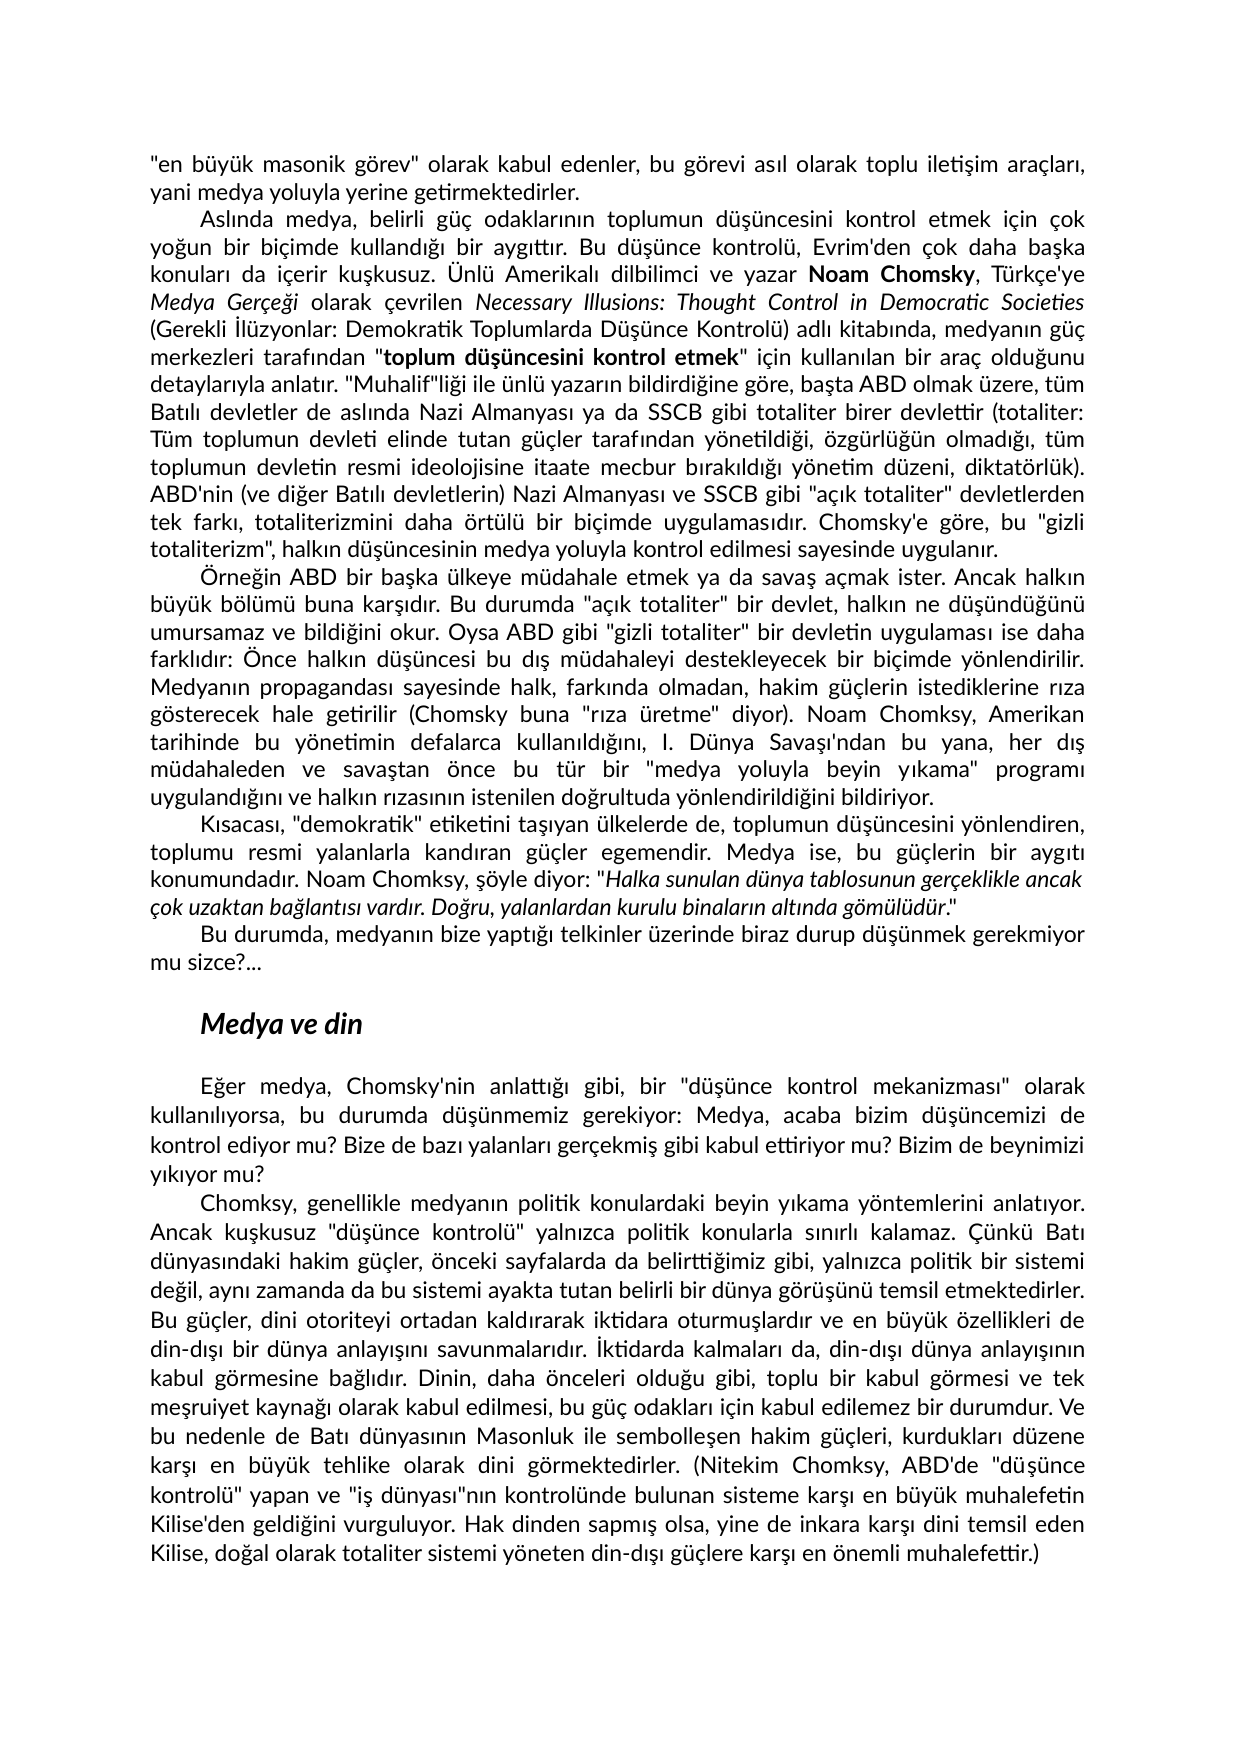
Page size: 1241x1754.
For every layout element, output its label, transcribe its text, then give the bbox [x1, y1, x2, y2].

text "en büyük masonik görev" olarak kabul edenler, bu görevi asıl olarak toplu iletişim araçları, yani medya yoluyla yerine getirmektedirler. [150, 150, 1085, 205]
text Örneğin ABD bir başka ülkeye müdahale etmek ya da savaş açmak ister. Ancak halkın büyük bölümü buna karşıdır. Bu durumda "açık totaliter" bir devlet, halkın ne düşündüğünü umursamaz ve bildiğini okur. Oysa ABD gibi "gizli totaliter" bir devletin uygulaması ise daha farklıdır: Önce halkın düşüncesi bu dış müdahaleyi destekleyecek bir biçimde yönlendirilir. Medyanın propagandası sayesinde halk, farkında olmadan, hakim güçlerin istediklerine rıza gösterecek hale getirilir (Chomsky buna "rıza üretme" diyor). Noam Chomksy, Amerikan tarihinde bu yönetimin defalarca kullanıldığını, I. Dünya Savaşı'ndan bu yana, her dış müdahaleden ve savaştan önce bu tür bir "medya yoluyla beyin yıkama" programı uygulandığını ve halkın rızasının istenilen doğrultuda yönlendirildiğini bildiriyor. [150, 562, 1085, 810]
text Bu durumda, medyanın bize yaptığı telkinler üzerinde biraz durup düşünmek gerekmiyor mu sizce?... [150, 920, 1085, 975]
text Medya ve din [150, 1005, 1085, 1040]
text Chomksy, genellikle medyanın politik konulardaki beyin yıkama yöntemlerini anlatıyor. Ancak kuşkusuz "düşünce kontrolü" yalnızca politik konularla sınırlı kalamaz. Çünkü Batı dünyasındaki hakim güçler, önceki sayfalarda da belirttiğimiz gibi, yalnızca politik bir sistemi değil, aynı zamanda da bu sistemi ayakta tutan belirli bir dünya görüşünü temsil etmektedirler. Bu güçler, dini otoriteyi ortadan kaldırarak iktidara oturmuşlardır ve en büyük özellikleri de din-dışı bir dünya anlayışını savunmalarıdır. İktidarda kalmaları da, din-dışı dünya anlayışının kabul görmesine bağlıdır. Dinin, daha önceleri olduğu gibi, toplu bir kabul görmesi ve tek meşruiyet kaynağı olarak kabul edilmesi, bu güç odakları için kabul edilemez bir durumdur. Ve bu nedenle de Batı dünyasının Masonluk ile sembolleşen hakim güçleri, kurdukları düzene karşı en büyük tehlike olarak dini görmektedirler. (Nitekim Chomksy, ABD'de "düşünce kontrolü" yapan ve "iş dünyası"nın kontrolünde bulunan sisteme karşı en büyük muhalefetin Kilise'den geldiğini vurguluyor. Hak dinden sapmış olsa, yine de inkara karşı dini temsil eden Kilise, doğal olarak totaliter sistemi yöneten din-dışı güçlere karşı en önemli muhalefettir.) [150, 1187, 1085, 1566]
text Kısacası, "demokratik" etiketini taşıyan ülkelerde de, toplumun düşüncesini yönlendiren, toplumu resmi yalanlarla kandıran güçler egemendir. Medya ise, bu güçlerin bir aygıtı konumundadır. Noam Chomksy, şöyle diyor: "Halka sunulan dünya tablosunun gerçeklikle ancak çok uzaktan bağlantısı vardır. Doğru, yalanlardan kurulu binaların altında gömülüdür." [150, 810, 1085, 920]
text Aslında medya, belirli güç odaklarının toplumun düşüncesini kontrol etmek için çok yoğun bir biçimde kullandığı bir aygıttır. Bu düşünce kontrolü, Evrim'den çok daha başka konuları da içerir kuşkusuz. Ünlü Amerikalı dilbilimci ve yazar Noam Chomsky, Türkçe'ye Medya Gerçeği olarak çevrilen Necessary Illusions: Thought Control in Democratic Societies (Gerekli İlüzyonlar: Demokratik Toplumlarda Düşünce Kontrolü) adlı kitabında, medyanın güç merkezleri tarafından "toplum düşüncesini kontrol etmek" için kullanılan bir araç olduğunu detaylarıyla anlatır. "Muhalif"liği ile ünlü yazarın bildirdiğine göre, başta ABD olmak üzere, tüm Batılı devletler de aslında Nazi Almanyası ya da SSCB gibi totaliter birer devlettir (totaliter: Tüm toplumun devleti elinde tutan güçler tarafından yönetildiği, özgürlüğün olmadığı, tüm toplumun devletin resmi ideolojisine itaate mecbur bırakıldığı yönetim düzeni, diktatörlük). ABD'nin (ve diğer Batılı devletlerin) Nazi Almanyası ve SSCB gibi "açık totaliter" devletlerden tek farkı, totaliterizmini daha örtülü bir biçimde uygulamasıdır. Chomsky'e göre, bu "gizli totaliterizm", halkın düşüncesinin medya yoluyla kontrol edilmesi sayesinde uygulanır. [150, 205, 1085, 562]
text Eğer medya, Chomsky'nin anlattığı gibi, bir "düşünce kontrol mekanizması" olarak kullanılıyorsa, bu durumda düşünmemiz gerekiyor: Medya, acaba bizim düşüncemizi de kontrol ediyor mu? Bize de bazı yalanları gerçekmiş gibi kabul ettiriyor mu? Bizim de beynimizi yıkıyor mu? [150, 1070, 1085, 1187]
